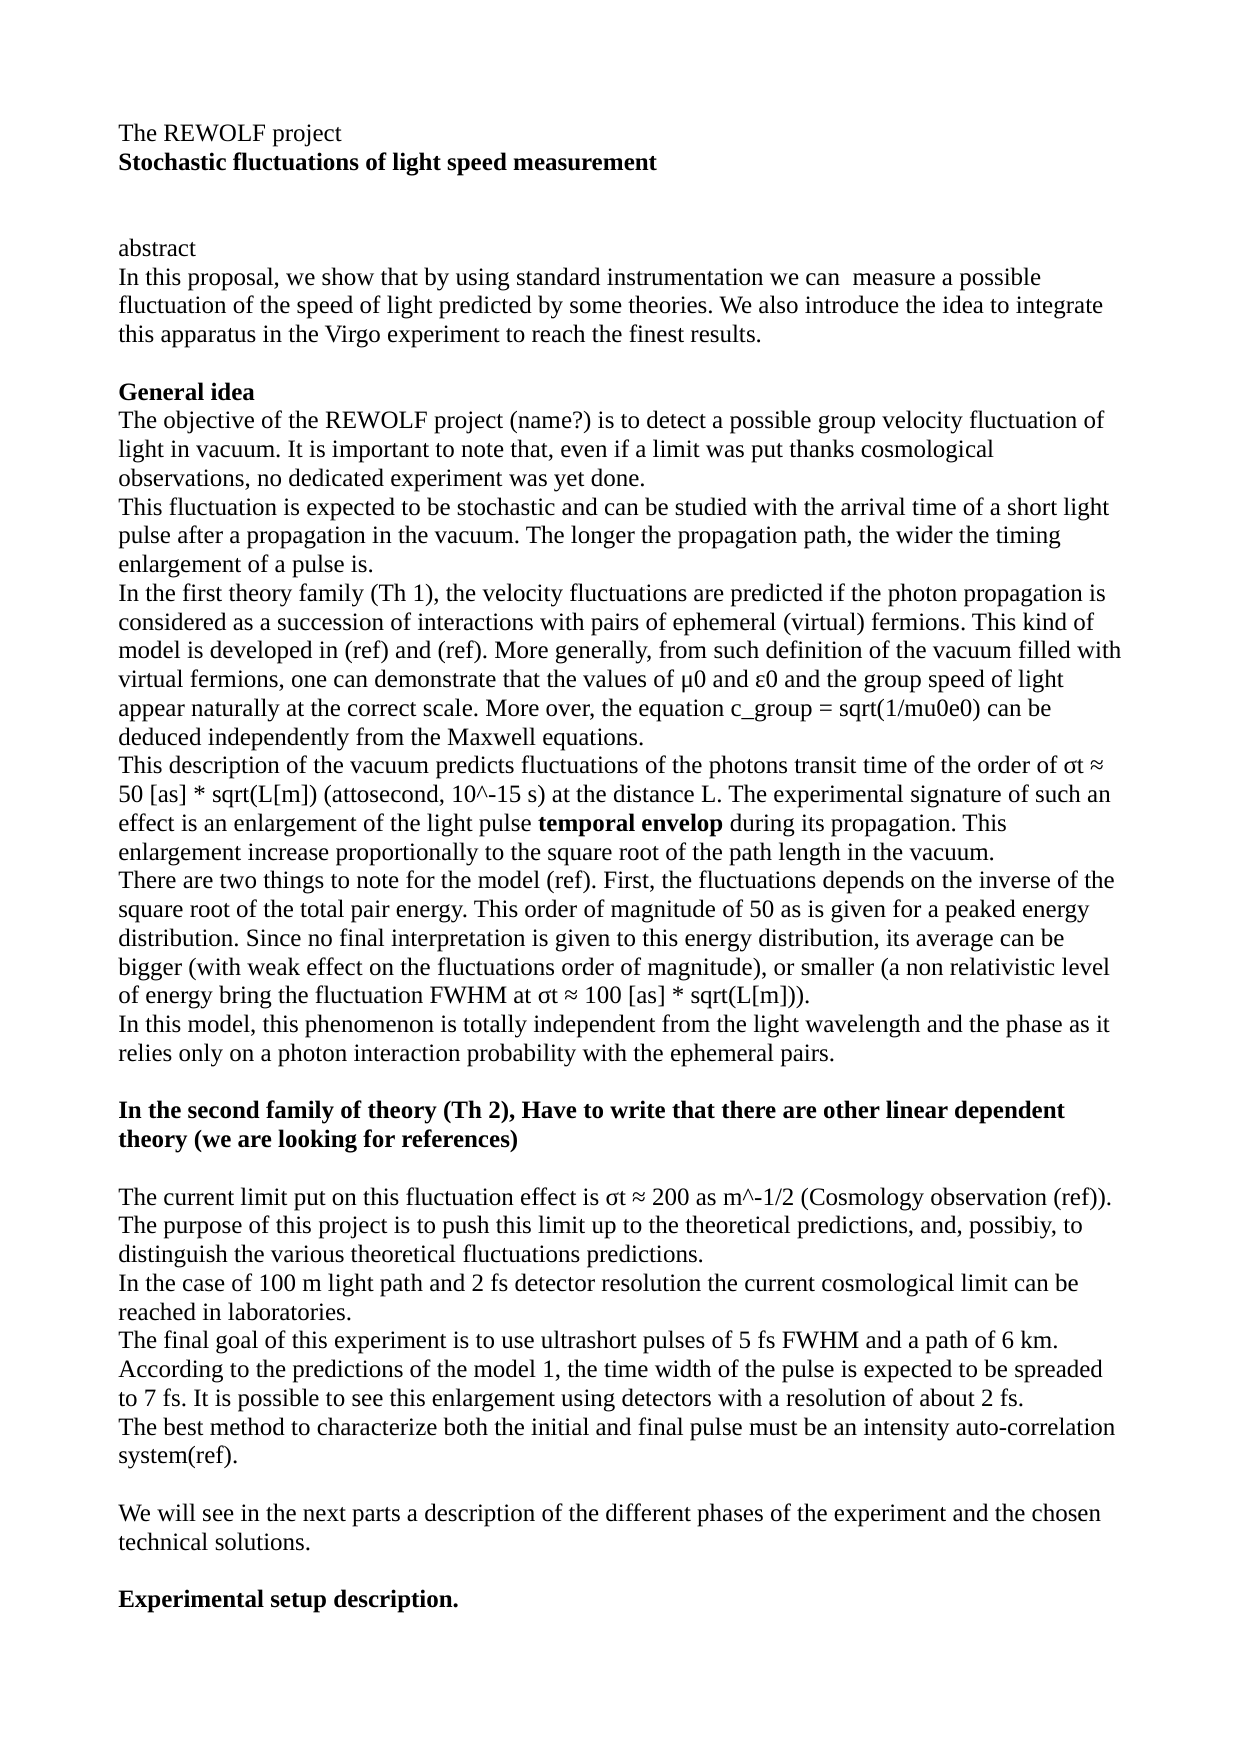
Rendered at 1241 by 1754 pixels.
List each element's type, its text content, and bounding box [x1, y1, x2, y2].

text There are two things to note for the model (ref). First, the fluctuations depends on the inverse of the square root of the total pair energy. This order of magnitude of 50 as is given for a peaked energy distribution. Since no final interpretation is given to this energy distribution, its average can be bigger (with weak effect on the fluctuations order of magnitude), or smaller (a non relativistic level of energy bring the fluctuation FWHM at σt ≈ 100 [as] * sqrt(L[m])). [118, 866, 1122, 1009]
text The REWOLF project [118, 118, 1122, 147]
text abstract [118, 233, 1122, 262]
text The objective of the REWOLF project (name?) is to detect a possible group velocity fluctuation of light in vacuum. It is important to note that, even if a limit was put thanks cosmological observations, no dedicated experiment was yet done. [118, 406, 1122, 492]
text In the case of 100 m light path and 2 fs detector resolution the current cosmological limit can be reached in laboratories. [118, 1268, 1122, 1326]
text In the second family of theory (Th 2), Have to write that there are other linear dependent theory (we are looking for references) [118, 1096, 1122, 1153]
text General idea [118, 377, 1122, 406]
text In the first theory family (Th 1), the velocity fluctuations are predicted if the photon propagation is considered as a succession of interactions with pairs of ephemeral (virtual) fermions. This kind of model is developed in (ref) and (ref). More generally, from such definition of the vacuum filled with virtual fermions, one can demonstrate that the values of μ0 and ε0 and the group speed of light appear naturally at the correct scale. More over, the equation c_group = sqrt(1/mu0e0) can be deduced independently from the Maxwell equations. [118, 578, 1122, 751]
text Experimental setup description. [118, 1584, 1122, 1613]
text We will see in the next parts a description of the different phases of the experiment and the chosen technical solutions. [118, 1498, 1122, 1556]
text The best method to characterize both the initial and final pulse must be an intensity auto-correlation system(ref). [118, 1412, 1122, 1469]
text The final goal of this experiment is to use ultrashort pulses of 5 fs FWHM and a path of 6 km. According to the predictions of the model 1, the time width of the pulse is expected to be spreaded to 7 fs. It is possible to see this enlargement using detectors with a resolution of about 2 fs. [118, 1326, 1122, 1412]
text The current limit put on this fluctuation effect is σt ≈ 200 as m^-1/2 (Cosmology observation (ref)). The purpose of this project is to push this limit up to the theoretical predictions, and, possibiy, to distinguish the various theoretical fluctuations predictions. [118, 1182, 1122, 1268]
text In this model, this phenomenon is totally independent from the light wavelength and the phase as it relies only on a photon interaction probability with the ephemeral pairs. [118, 1009, 1122, 1067]
text This description of the vacuum predicts fluctuations of the photons transit time of the order of σt ≈ 50 [as] * sqrt(L[m]) (attosecond, 10^-15 s) at the distance L. The experimental signature of such an effect is an enlargement of the light pulse temporal envelop during its propagation. This enlargement increase proportionally to the square root of the path length in the vacuum. [118, 751, 1122, 866]
text Stochastic fluctuations of light speed measurement [118, 147, 1122, 176]
text This fluctuation is expected to be stochastic and can be studied with the arrival time of a short light pulse after a propagation in the vacuum. The longer the propagation path, the wider the timing enlargement of a pulse is. [118, 492, 1122, 578]
text In this proposal, we show that by using standard instrumentation we can measure a possible fluctuation of the speed of light predicted by some theories. We also introduce the idea to integrate this apparatus in the Virgo experiment to reach the finest results. [118, 262, 1122, 348]
